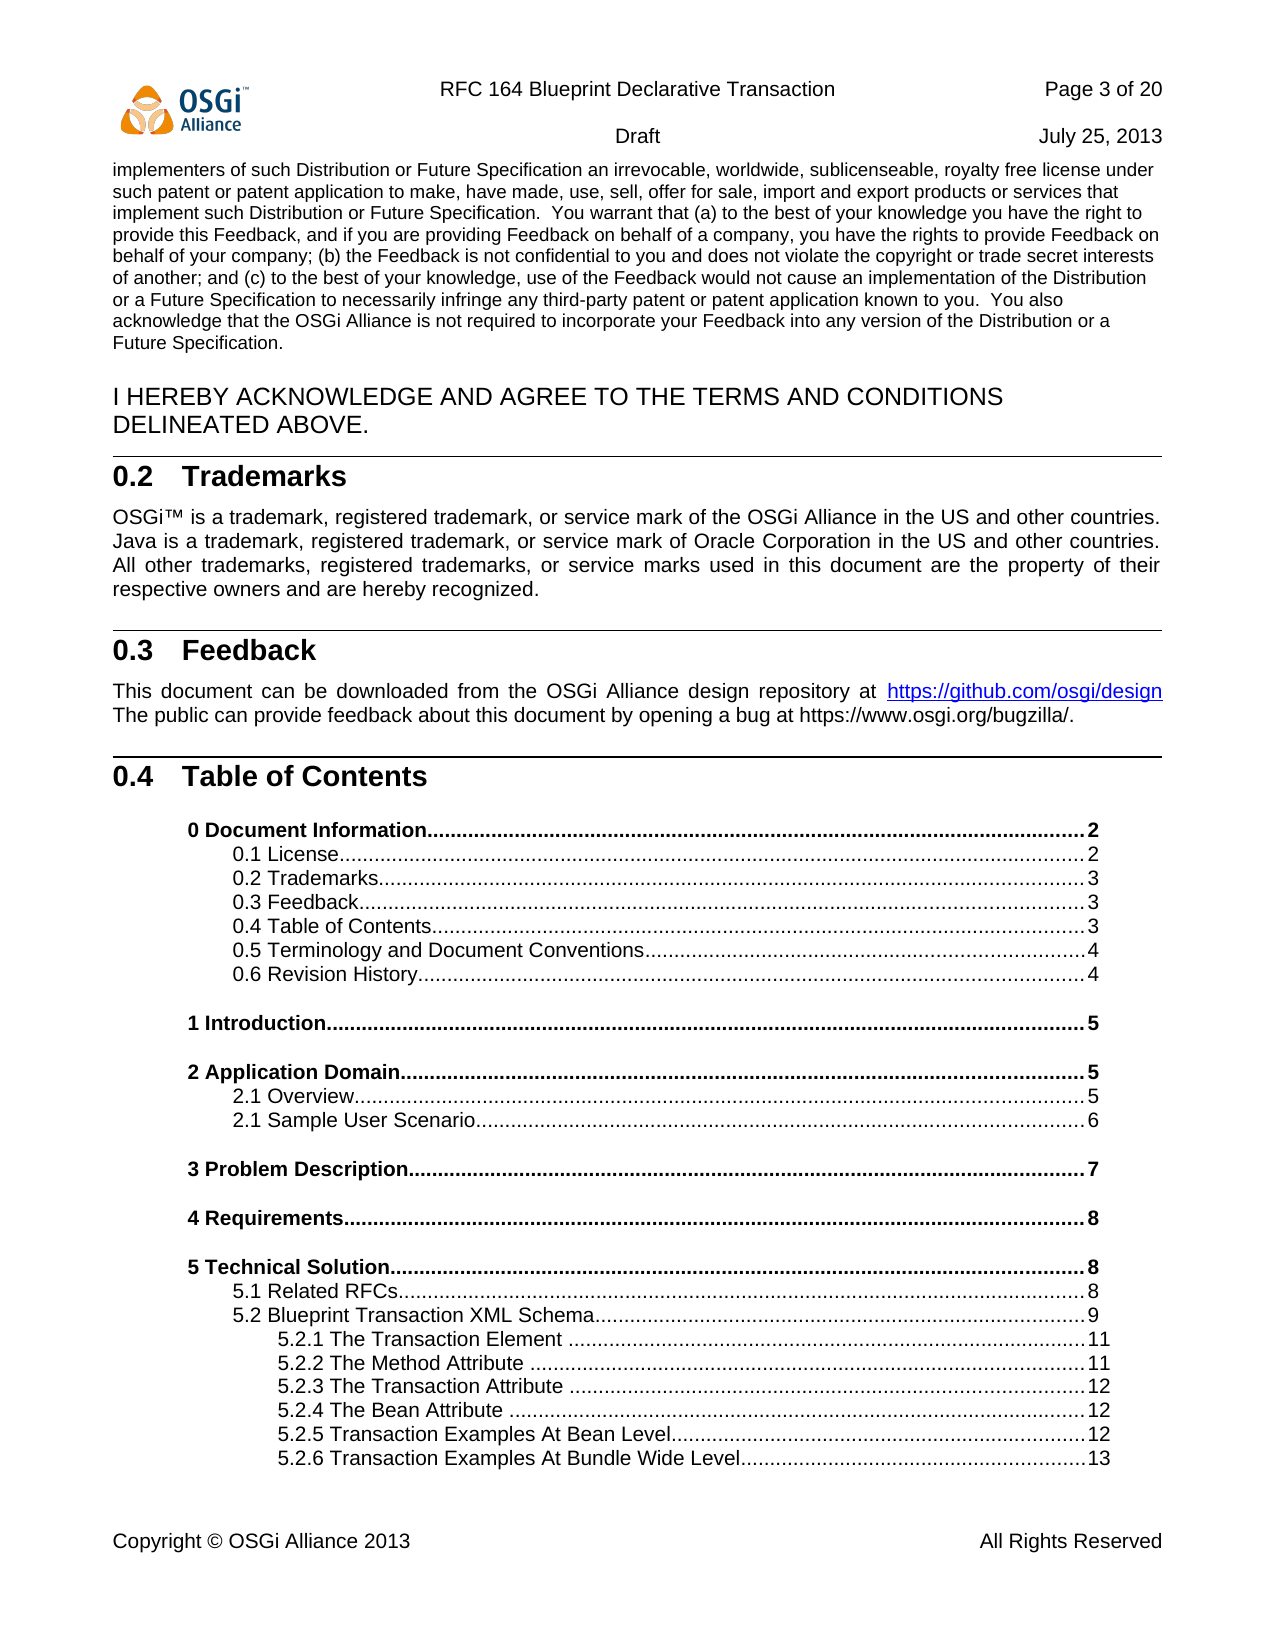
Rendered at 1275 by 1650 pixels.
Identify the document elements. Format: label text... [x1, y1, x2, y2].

text 0 Document Information 2 [187, 818, 1162, 842]
text 2 Application Domain 5 [187, 1060, 1162, 1084]
text 0.3 Feedback 3 [232, 890, 1162, 914]
text 5.1 Related RFCs 8 [232, 1278, 1162, 1302]
text 5.2.4 The Bean Attribute 12 [277, 1398, 1162, 1422]
text 5.2.3 The Transaction Attribute 12 [277, 1374, 1162, 1398]
text 0.5 Terminology and Document Conventions 4 [232, 938, 1162, 962]
text 2.1 Sample User Scenario 6 [232, 1108, 1162, 1132]
text This document can be downloaded from the OSGi Alliance design repository at https://github.com/osgi/design The public can provide feedback about this document by opening a bug at https://www.osgi.org/bugzilla/. [112, 679, 1162, 727]
picture [113, 78, 257, 142]
text 0.6 Revision History 4 [232, 962, 1162, 986]
text 0.2 Trademarks 3 [232, 866, 1162, 890]
text 5.2.1 The Transaction Element 11 [277, 1326, 1162, 1350]
text 4 Requirements 8 [187, 1206, 1162, 1229]
subtitle Trademarks [112, 457, 1162, 493]
text 2.1 Overview 5 [232, 1084, 1162, 1108]
text 5.2.5 Transaction Examples At Bean Level 12 [277, 1422, 1162, 1446]
text 0.1 License 2 [232, 842, 1162, 866]
text 5.2 Blueprint Transaction XML Schema 9 [232, 1302, 1162, 1326]
text implementers of such Distribution or Future Specification an irrevocable, worldwide, sublicenseable, royalty free license under such patent or patent application to make, have made, use, sell, offer for sale, import and export products or services that implement such Distribution or Future Specification. You warrant that (a) to the best of your knowledge you have the right to provide this Feedback, and if you are providing Feedback on behalf of a company, you have the rights to provide Feedback on behalf of your company; (b) the Feedback is not confidential to you and does not violate the copyright or trade secret interests of another; and (c) to the best of your knowledge, use of the Feedback would not cause an implementation of the Distribution or a Future Specification to necessarily infringe any third-party patent or patent application known to you. You also acknowledge that the OSGi Alliance is not required to incorporate your Feedback into any version of the Distribution or a Future Specification. [112, 159, 1162, 353]
text OSGi™ is a trademark, registered trademark, or service mark of the OSGi Alliance in the US and other countries. Java is a trademark, registered trademark, or service mark of Oracle Corporation in the US and other countries. All other trademarks, registered trademarks, or service marks used in this document are the property of their respective owners and are hereby recognized. [112, 505, 1162, 601]
text 5.2.6 Transaction Examples At Bundle Wide Level 13 [277, 1446, 1162, 1470]
subtitle Table of Contents [112, 757, 1162, 793]
text 3 Problem Description 7 [187, 1157, 1162, 1181]
text 5 Technical Solution 8 [187, 1254, 1162, 1278]
subtitle Feedback [112, 631, 1162, 667]
text 1 Introduction 5 [187, 1011, 1162, 1035]
text 5.2.2 The Method Attribute 11 [277, 1350, 1162, 1374]
text I HEREBY ACKNOWLEDGE AND AGREE TO THE TERMS AND CONDITIONS DELINEATED ABOVE. [112, 382, 1162, 439]
text 0.4 Table of Contents 3 [232, 914, 1162, 938]
